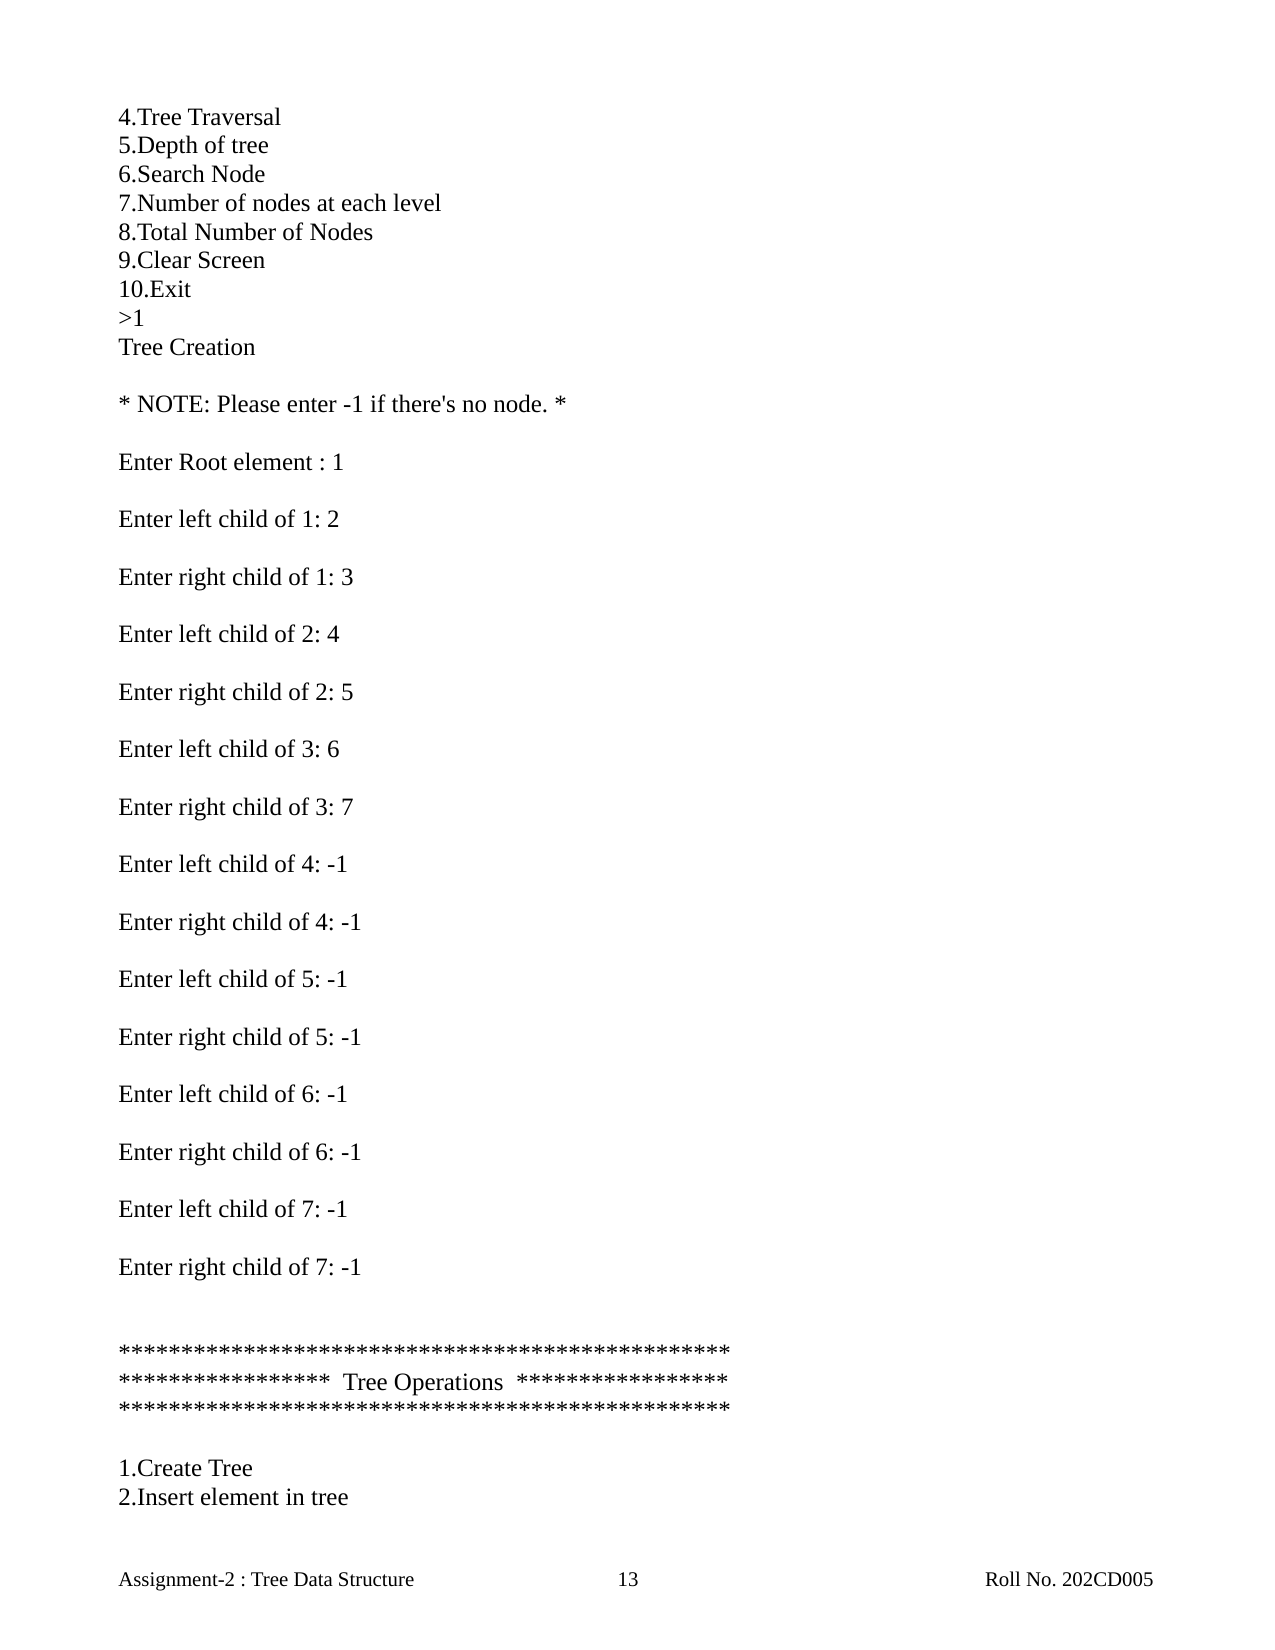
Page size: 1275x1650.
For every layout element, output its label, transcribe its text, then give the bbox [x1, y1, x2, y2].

text Enter left child of 2: 4 [118, 619, 1157, 648]
text Enter left child of 3: 6 [118, 734, 1157, 763]
text Enter left child of 4: -1 [118, 849, 1157, 878]
text Enter left child of 5: -1 [118, 964, 1157, 993]
text Enter right child of 7: -1 [118, 1252, 1157, 1280]
text Enter right child of 2: 5 [118, 677, 1157, 705]
text 10.Exit [118, 274, 1157, 303]
text 2.Insert element in tree [118, 1482, 1157, 1510]
text Tree Creation [118, 332, 1157, 360]
text Enter Root element : 1 [118, 447, 1157, 475]
text 9.Clear Screen [118, 245, 1157, 274]
text 6.Search Node [118, 159, 1157, 188]
text Enter right child of 3: 7 [118, 792, 1157, 820]
text * NOTE: Please enter -1 if there's no node. * [118, 389, 1157, 418]
text 4.Tree Traversal [118, 102, 1157, 130]
text 5.Depth of tree [118, 130, 1157, 159]
text >1 [118, 303, 1157, 332]
text Enter left child of 7: -1 [118, 1194, 1157, 1223]
text Enter left child of 1: 2 [118, 504, 1157, 533]
text Enter right child of 4: -1 [118, 907, 1157, 935]
text Enter left child of 6: -1 [118, 1079, 1157, 1108]
text ************************************************* [118, 1395, 1157, 1424]
text Enter right child of 6: -1 [118, 1137, 1157, 1165]
text ***************** Tree Operations ***************** [118, 1367, 1157, 1395]
text 7.Number of nodes at each level [118, 188, 1157, 217]
text 1.Create Tree [118, 1453, 1157, 1482]
text ************************************************* [118, 1338, 1157, 1367]
text Enter right child of 5: -1 [118, 1022, 1157, 1050]
text Enter right child of 1: 3 [118, 562, 1157, 590]
text 8.Total Number of Nodes [118, 217, 1157, 245]
